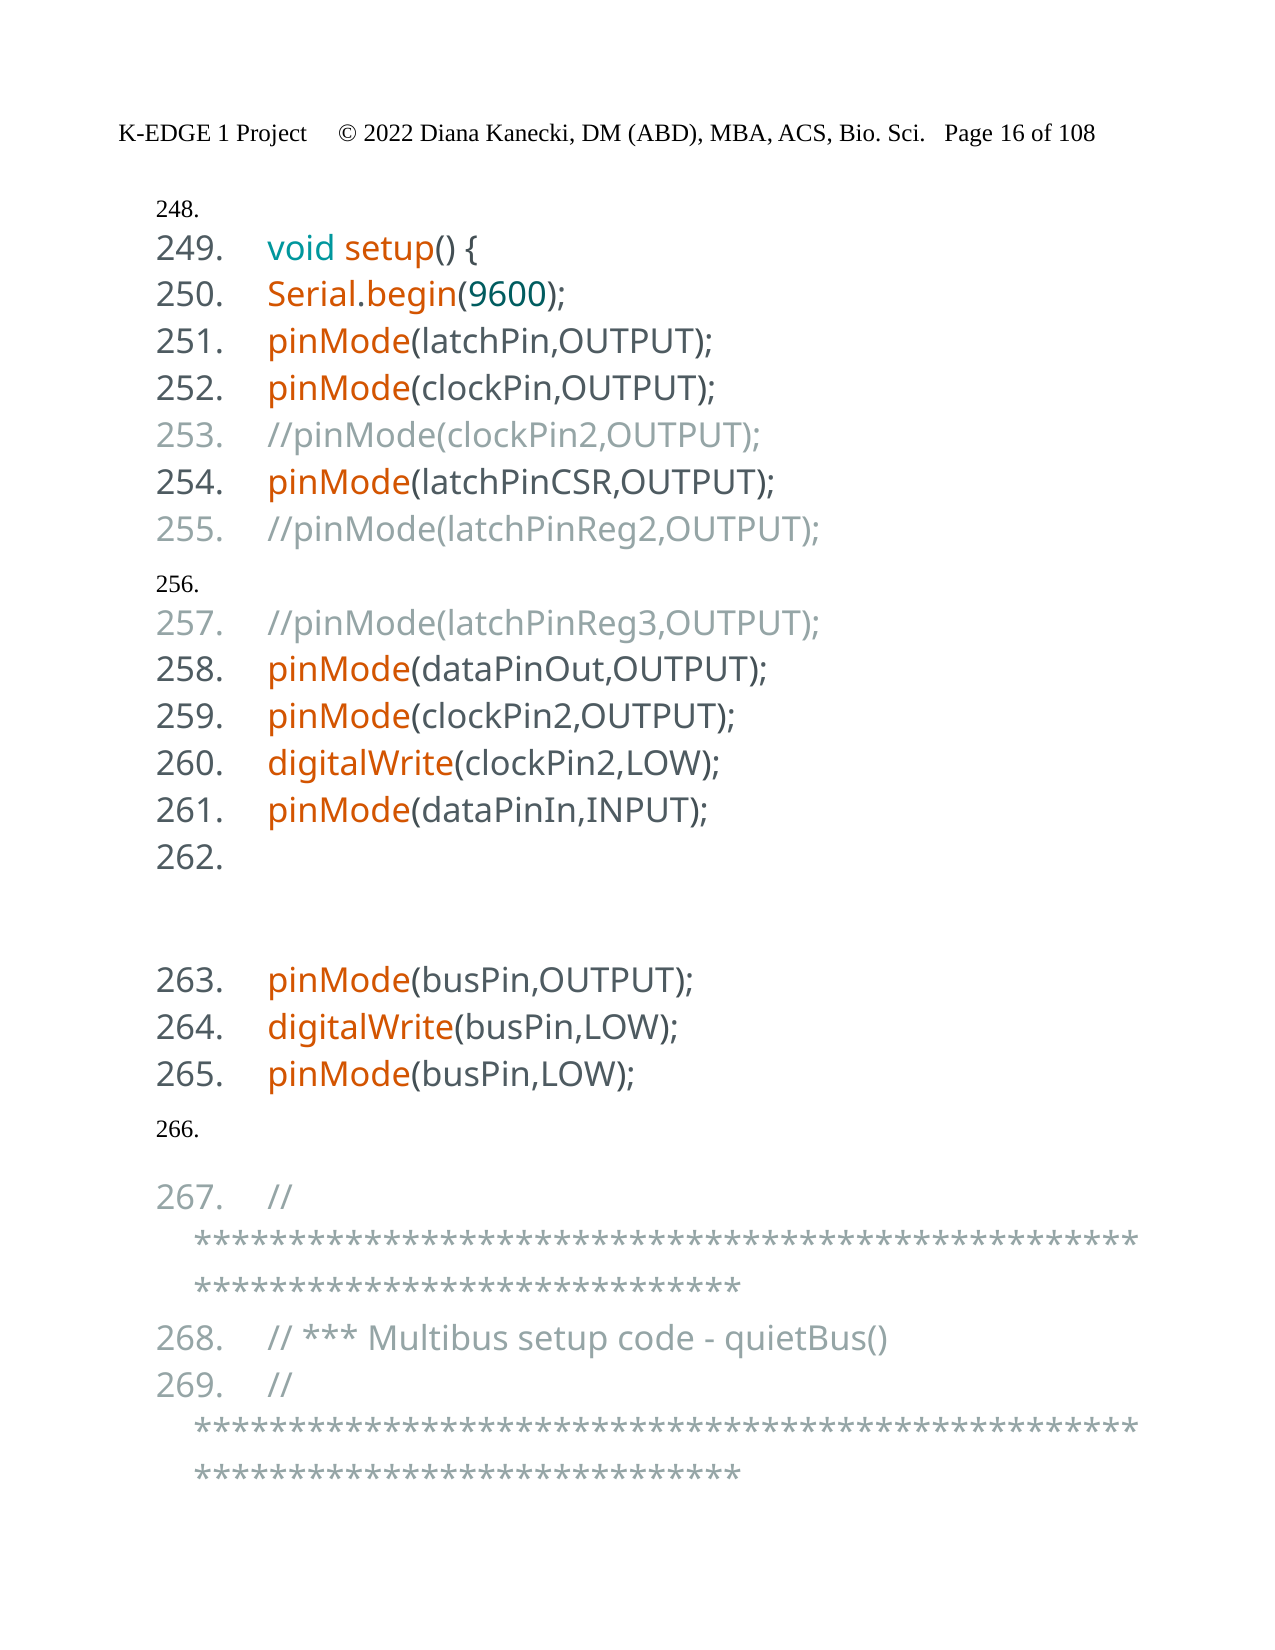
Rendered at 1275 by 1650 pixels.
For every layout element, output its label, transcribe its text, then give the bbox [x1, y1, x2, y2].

list pinMode(busPin,OUTPUT); [156, 956, 1157, 1003]
list pinMode(busPin,LOW); [156, 1049, 1157, 1096]
list //pinMode(latchPinReg3,OUTPUT); [156, 598, 1157, 645]
list pinMode(latchPinCSR,OUTPUT); [156, 458, 1157, 504]
list pinMode(clockPin2,OUTPUT); [156, 692, 1157, 739]
list void setup() { [156, 223, 1157, 270]
list //pinMode(clockPin2,OUTPUT); [156, 411, 1157, 458]
list pinMode(dataPinIn,INPUT); [156, 786, 1157, 833]
list pinMode(latchPin,OUTPUT); [156, 317, 1157, 364]
list // ******************************************************************************* [156, 1360, 1157, 1501]
list digitalWrite(busPin,LOW); [156, 1003, 1157, 1049]
list Serial.begin(9600); [156, 270, 1157, 317]
list pinMode(dataPinOut,OUTPUT); [156, 645, 1157, 692]
list digitalWrite(clockPin2,LOW); [156, 739, 1157, 786]
list pinMode(clockPin,OUTPUT); [156, 364, 1157, 411]
list // ******************************************************************************* [156, 1173, 1157, 1313]
list // *** Multibus setup code - quietBus() [156, 1313, 1157, 1360]
list //pinMode(latchPinReg2,OUTPUT); [156, 504, 1157, 551]
